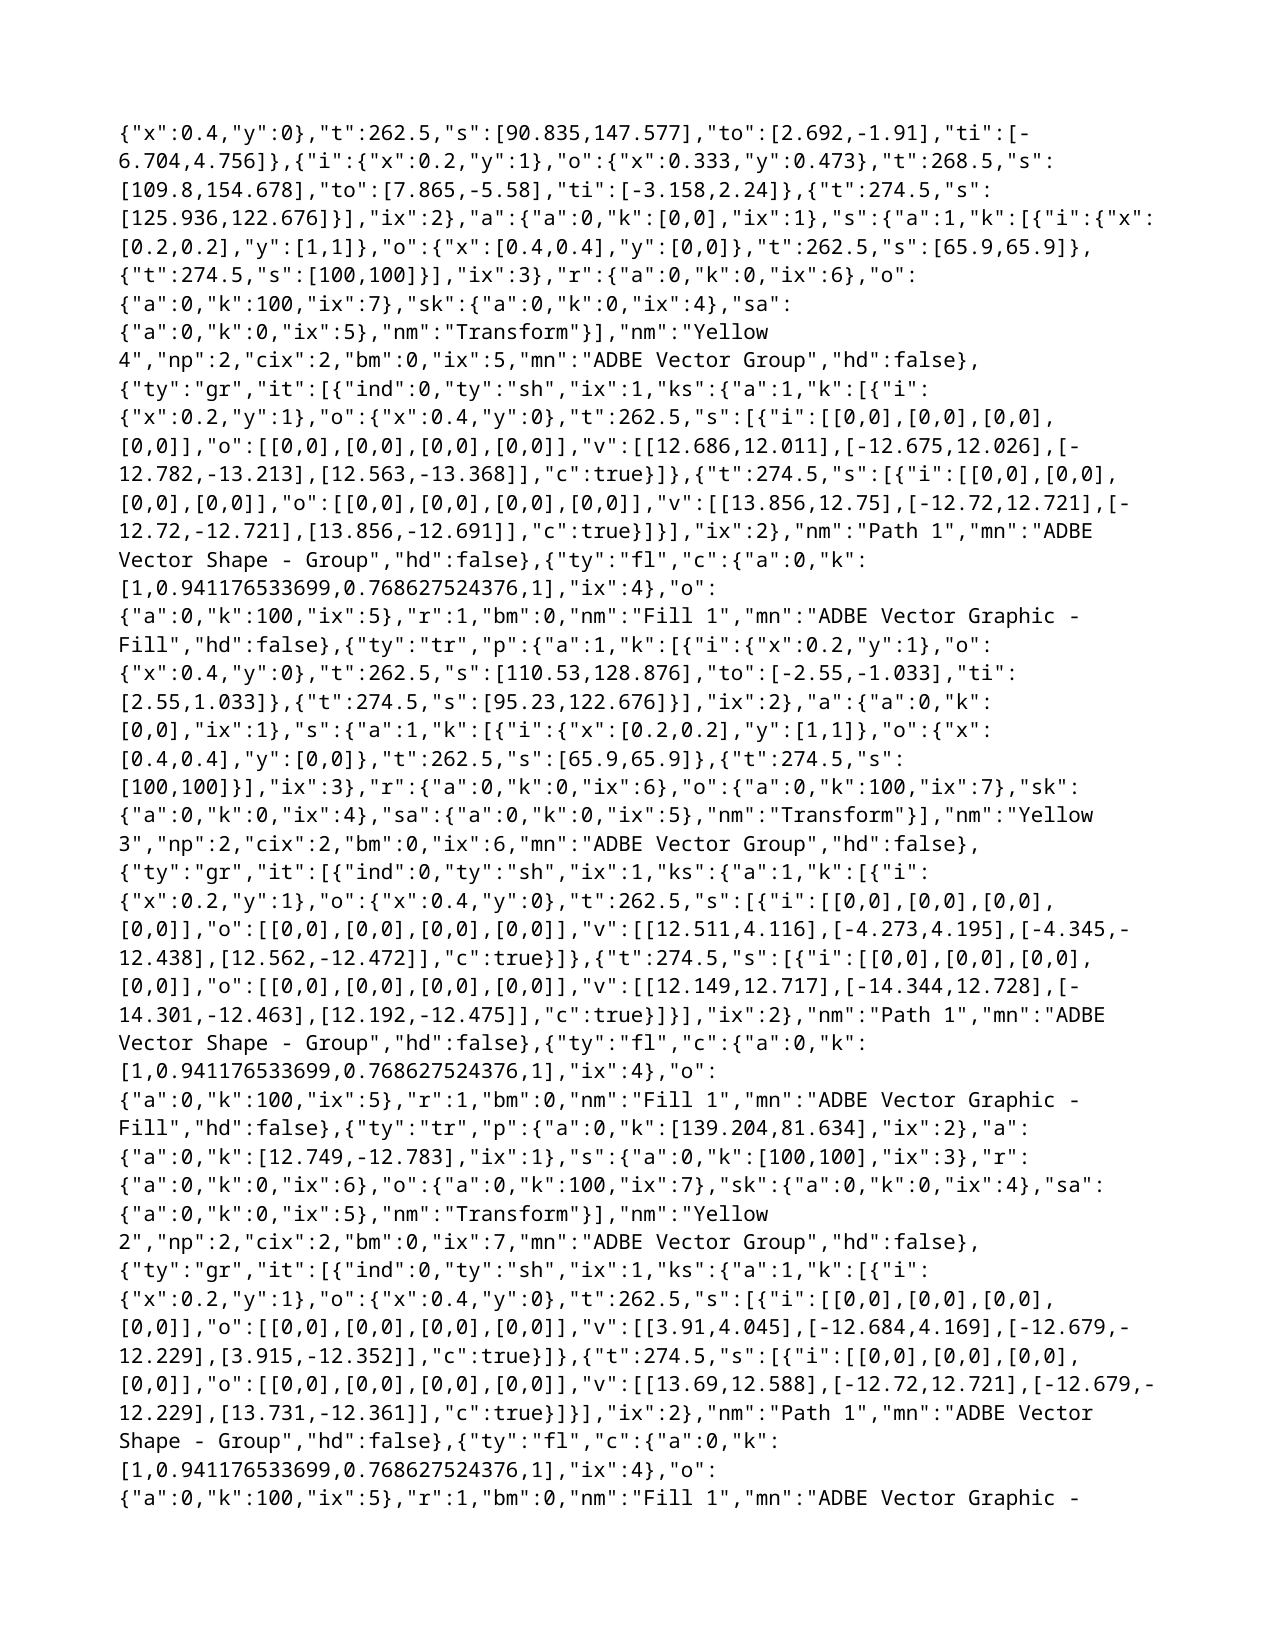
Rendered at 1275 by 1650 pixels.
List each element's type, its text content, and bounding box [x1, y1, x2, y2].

text {"x":0.4,"y":0},"t":262.5,"s":[90.835,147.577],"to":[2.692,-1.91],"ti":[-6.704,4.756]},{"i":{"x":0.2,"y":1},"o":{"x":0.333,"y":0.473},"t":268.5,"s":[109.8,154.678],"to":[7.865,-5.58],"ti":[-3.158,2.24]},{"t":274.5,"s":[125.936,122.676]}],"ix":2},"a":{"a":0,"k":[0,0],"ix":1},"s":{"a":1,"k":[{"i":{"x":[0.2,0.2],"y":[1,1]},"o":{"x":[0.4,0.4],"y":[0,0]},"t":262.5,"s":[65.9,65.9]},{"t":274.5,"s":[100,100]}],"ix":3},"r":{"a":0,"k":0,"ix":6},"o":{"a":0,"k":100,"ix":7},"sk":{"a":0,"k":0,"ix":4},"sa":{"a":0,"k":0,"ix":5},"nm":"Transform"}],"nm":"Yellow 4","np":2,"cix":2,"bm":0,"ix":5,"mn":"ADBE Vector Group","hd":false},{"ty":"gr","it":[{"ind":0,"ty":"sh","ix":1,"ks":{"a":1,"k":[{"i":{"x":0.2,"y":1},"o":{"x":0.4,"y":0},"t":262.5,"s":[{"i":[[0,0],[0,0],[0,0],[0,0]],"o":[[0,0],[0,0],[0,0],[0,0]],"v":[[12.686,12.011],[-12.675,12.026],[-12.782,-13.213],[12.563,-13.368]],"c":true}]},{"t":274.5,"s":[{"i":[[0,0],[0,0],[0,0],[0,0]],"o":[[0,0],[0,0],[0,0],[0,0]],"v":[[13.856,12.75],[-12.72,12.721],[-12.72,-12.721],[13.856,-12.691]],"c":true}]}],"ix":2},"nm":"Path 1","mn":"ADBE Vector Shape - Group","hd":false},{"ty":"fl","c":{"a":0,"k":[1,0.941176533699,0.768627524376,1],"ix":4},"o":{"a":0,"k":100,"ix":5},"r":1,"bm":0,"nm":"Fill 1","mn":"ADBE Vector Graphic - Fill","hd":false},{"ty":"tr","p":{"a":1,"k":[{"i":{"x":0.2,"y":1},"o":{"x":0.4,"y":0},"t":262.5,"s":[110.53,128.876],"to":[-2.55,-1.033],"ti":[2.55,1.033]},{"t":274.5,"s":[95.23,122.676]}],"ix":2},"a":{"a":0,"k":[0,0],"ix":1},"s":{"a":1,"k":[{"i":{"x":[0.2,0.2],"y":[1,1]},"o":{"x":[0.4,0.4],"y":[0,0]},"t":262.5,"s":[65.9,65.9]},{"t":274.5,"s":[100,100]}],"ix":3},"r":{"a":0,"k":0,"ix":6},"o":{"a":0,"k":100,"ix":7},"sk":{"a":0,"k":0,"ix":4},"sa":{"a":0,"k":0,"ix":5},"nm":"Transform"}],"nm":"Yellow 3","np":2,"cix":2,"bm":0,"ix":6,"mn":"ADBE Vector Group","hd":false},{"ty":"gr","it":[{"ind":0,"ty":"sh","ix":1,"ks":{"a":1,"k":[{"i":{"x":0.2,"y":1},"o":{"x":0.4,"y":0},"t":262.5,"s":[{"i":[[0,0],[0,0],[0,0],[0,0]],"o":[[0,0],[0,0],[0,0],[0,0]],"v":[[12.511,4.116],[-4.273,4.195],[-4.345,-12.438],[12.562,-12.472]],"c":true}]},{"t":274.5,"s":[{"i":[[0,0],[0,0],[0,0],[0,0]],"o":[[0,0],[0,0],[0,0],[0,0]],"v":[[12.149,12.717],[-14.344,12.728],[-14.301,-12.463],[12.192,-12.475]],"c":true}]}],"ix":2},"nm":"Path 1","mn":"ADBE Vector Shape - Group","hd":false},{"ty":"fl","c":{"a":0,"k":[1,0.941176533699,0.768627524376,1],"ix":4},"o":{"a":0,"k":100,"ix":5},"r":1,"bm":0,"nm":"Fill 1","mn":"ADBE Vector Graphic - Fill","hd":false},{"ty":"tr","p":{"a":0,"k":[139.204,81.634],"ix":2},"a":{"a":0,"k":[12.749,-12.783],"ix":1},"s":{"a":0,"k":[100,100],"ix":3},"r":{"a":0,"k":0,"ix":6},"o":{"a":0,"k":100,"ix":7},"sk":{"a":0,"k":0,"ix":4},"sa":{"a":0,"k":0,"ix":5},"nm":"Transform"}],"nm":"Yellow 2","np":2,"cix":2,"bm":0,"ix":7,"mn":"ADBE Vector Group","hd":false},{"ty":"gr","it":[{"ind":0,"ty":"sh","ix":1,"ks":{"a":1,"k":[{"i":{"x":0.2,"y":1},"o":{"x":0.4,"y":0},"t":262.5,"s":[{"i":[[0,0],[0,0],[0,0],[0,0]],"o":[[0,0],[0,0],[0,0],[0,0]],"v":[[3.91,4.045],[-12.684,4.169],[-12.679,-12.229],[3.915,-12.352]],"c":true}]},{"t":274.5,"s":[{"i":[[0,0],[0,0],[0,0],[0,0]],"o":[[0,0],[0,0],[0,0],[0,0]],"v":[[13.69,12.588],[-12.72,12.721],[-12.679,-12.229],[13.731,-12.361]],"c":true}]}],"ix":2},"nm":"Path 1","mn":"ADBE Vector Shape - Group","hd":false},{"ty":"fl","c":{"a":0,"k":[1,0.941176533699,0.768627524376,1],"ix":4},"o":{"a":0,"k":100,"ix":5},"r":1,"bm":0,"nm":"Fill 1","mn":"ADBE Vector Graphic [118, 118, 1157, 1512]
